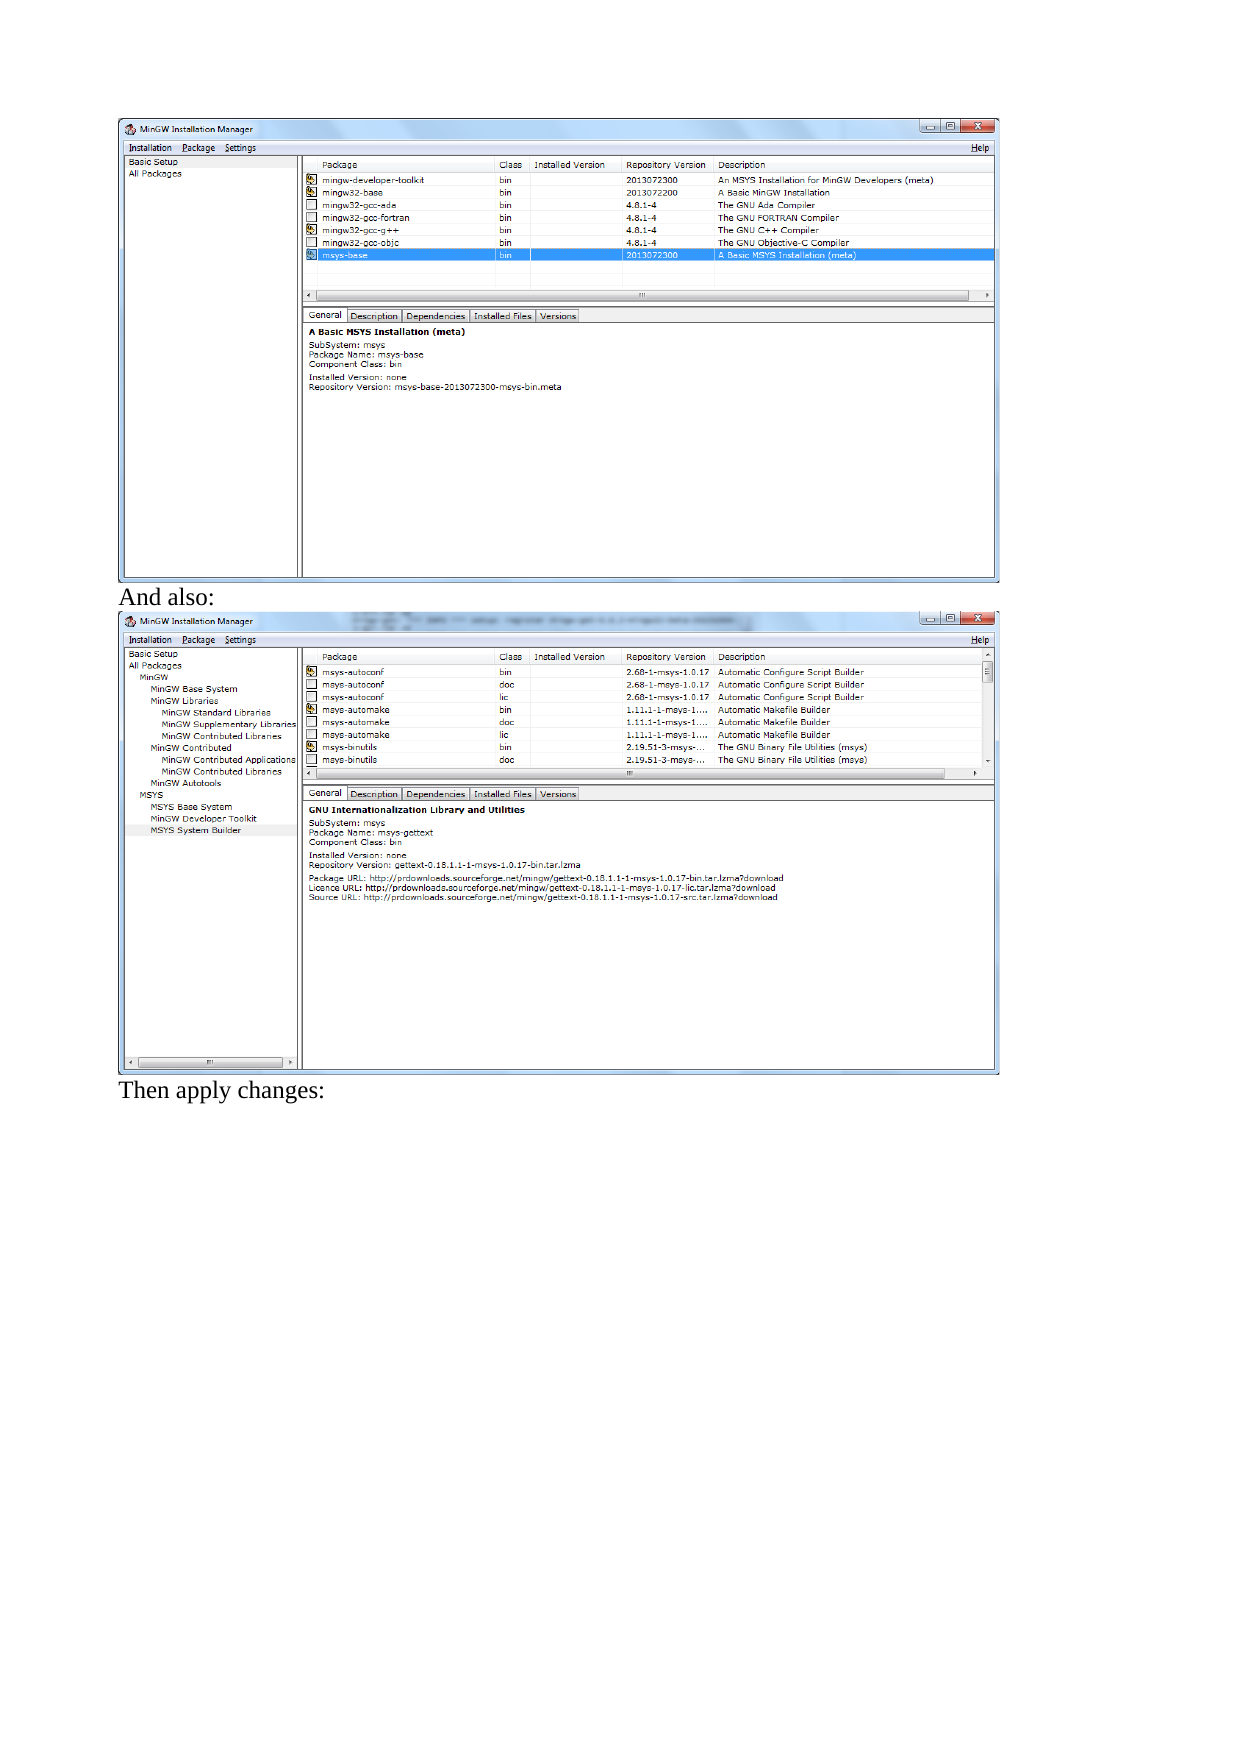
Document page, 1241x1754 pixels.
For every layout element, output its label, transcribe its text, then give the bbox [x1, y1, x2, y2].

text And also: [118, 582, 1122, 611]
picture [118, 118, 1000, 583]
text Then apply changes: [118, 1075, 1122, 1104]
picture [118, 611, 1000, 1075]
